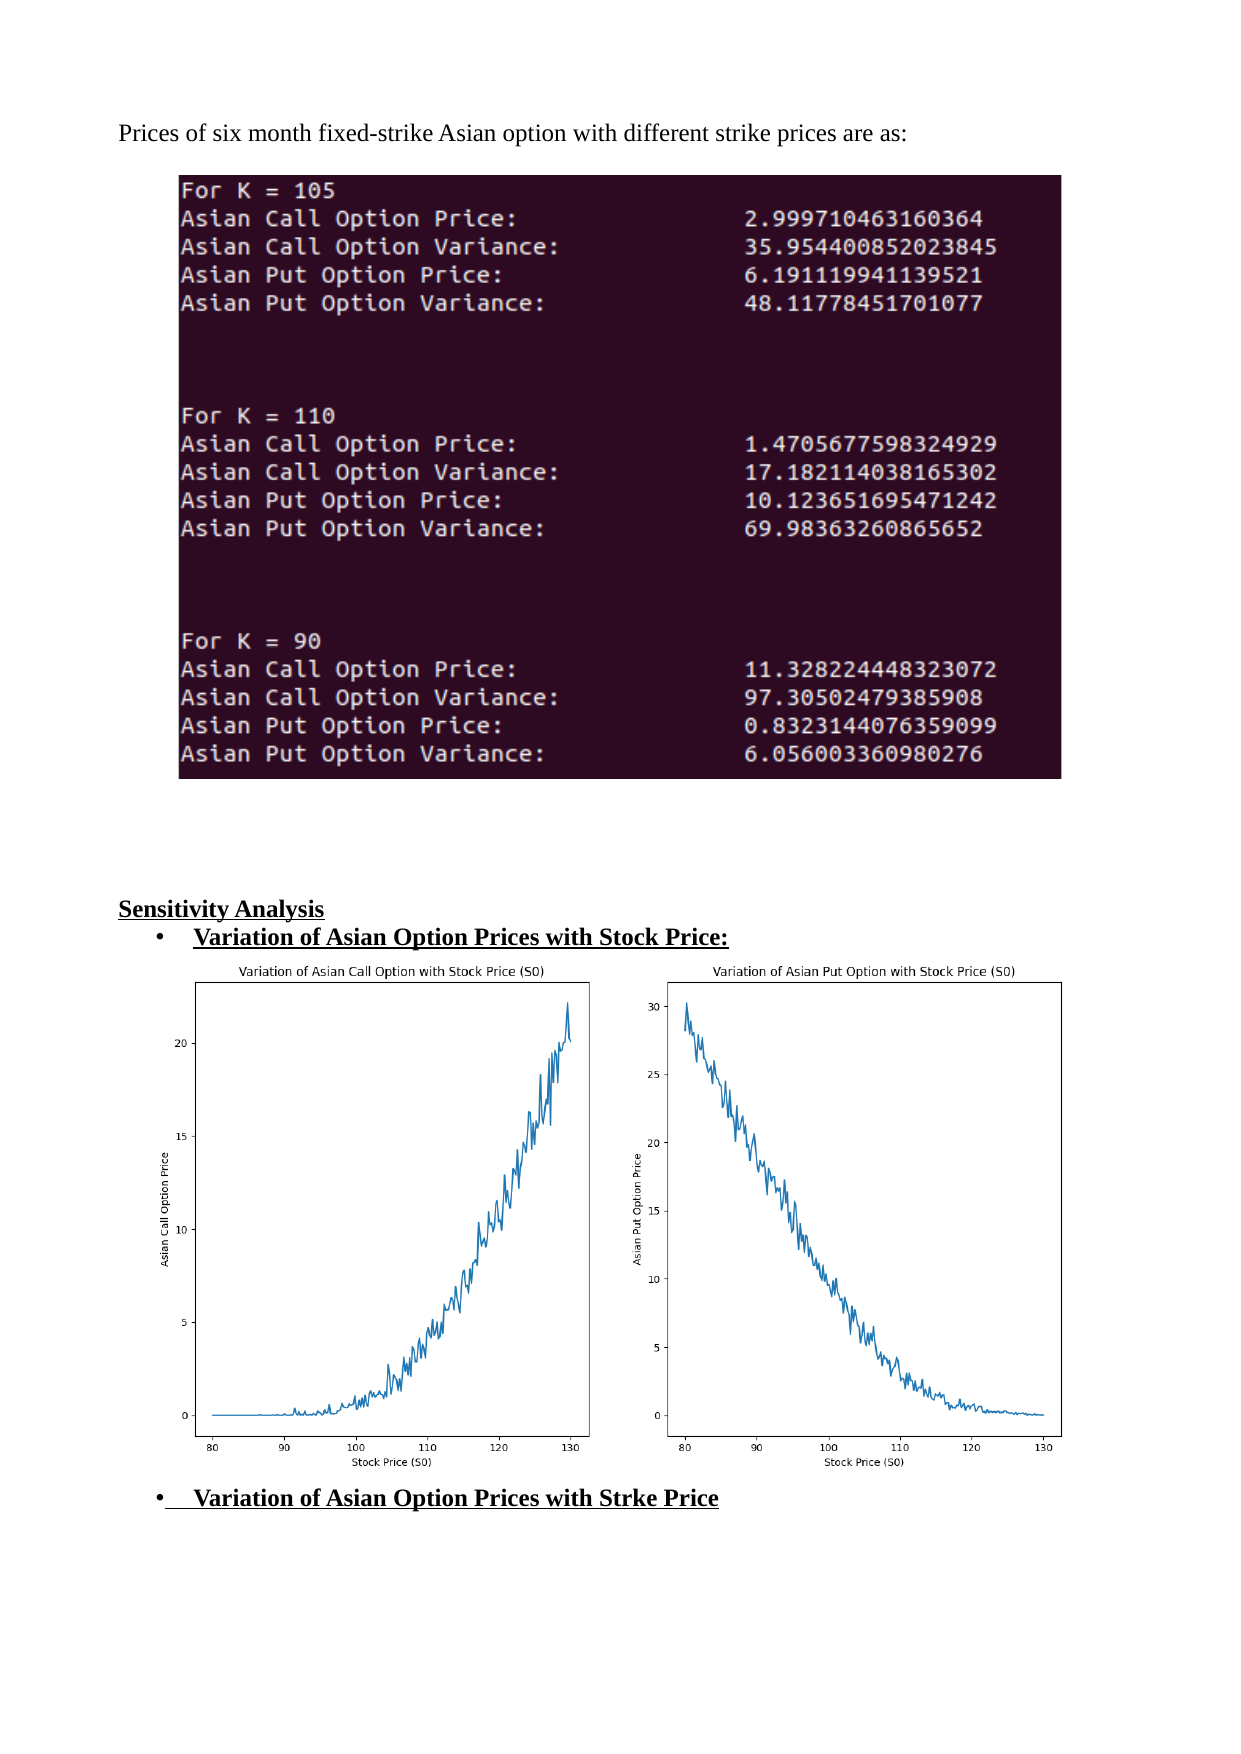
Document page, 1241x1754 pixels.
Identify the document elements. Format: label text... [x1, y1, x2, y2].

list Variation of Asian Option Prices with Stock Price: [156, 922, 1122, 951]
text Sensitivity Analysis [118, 894, 1122, 922]
picture [178, 175, 1062, 779]
text Prices of six month fixed-strike Asian option with different strike prices are as: [118, 118, 1122, 147]
picture [156, 951, 1084, 1483]
list Variation of Asian Option Prices with Strke Price [156, 1236, 1122, 1512]
